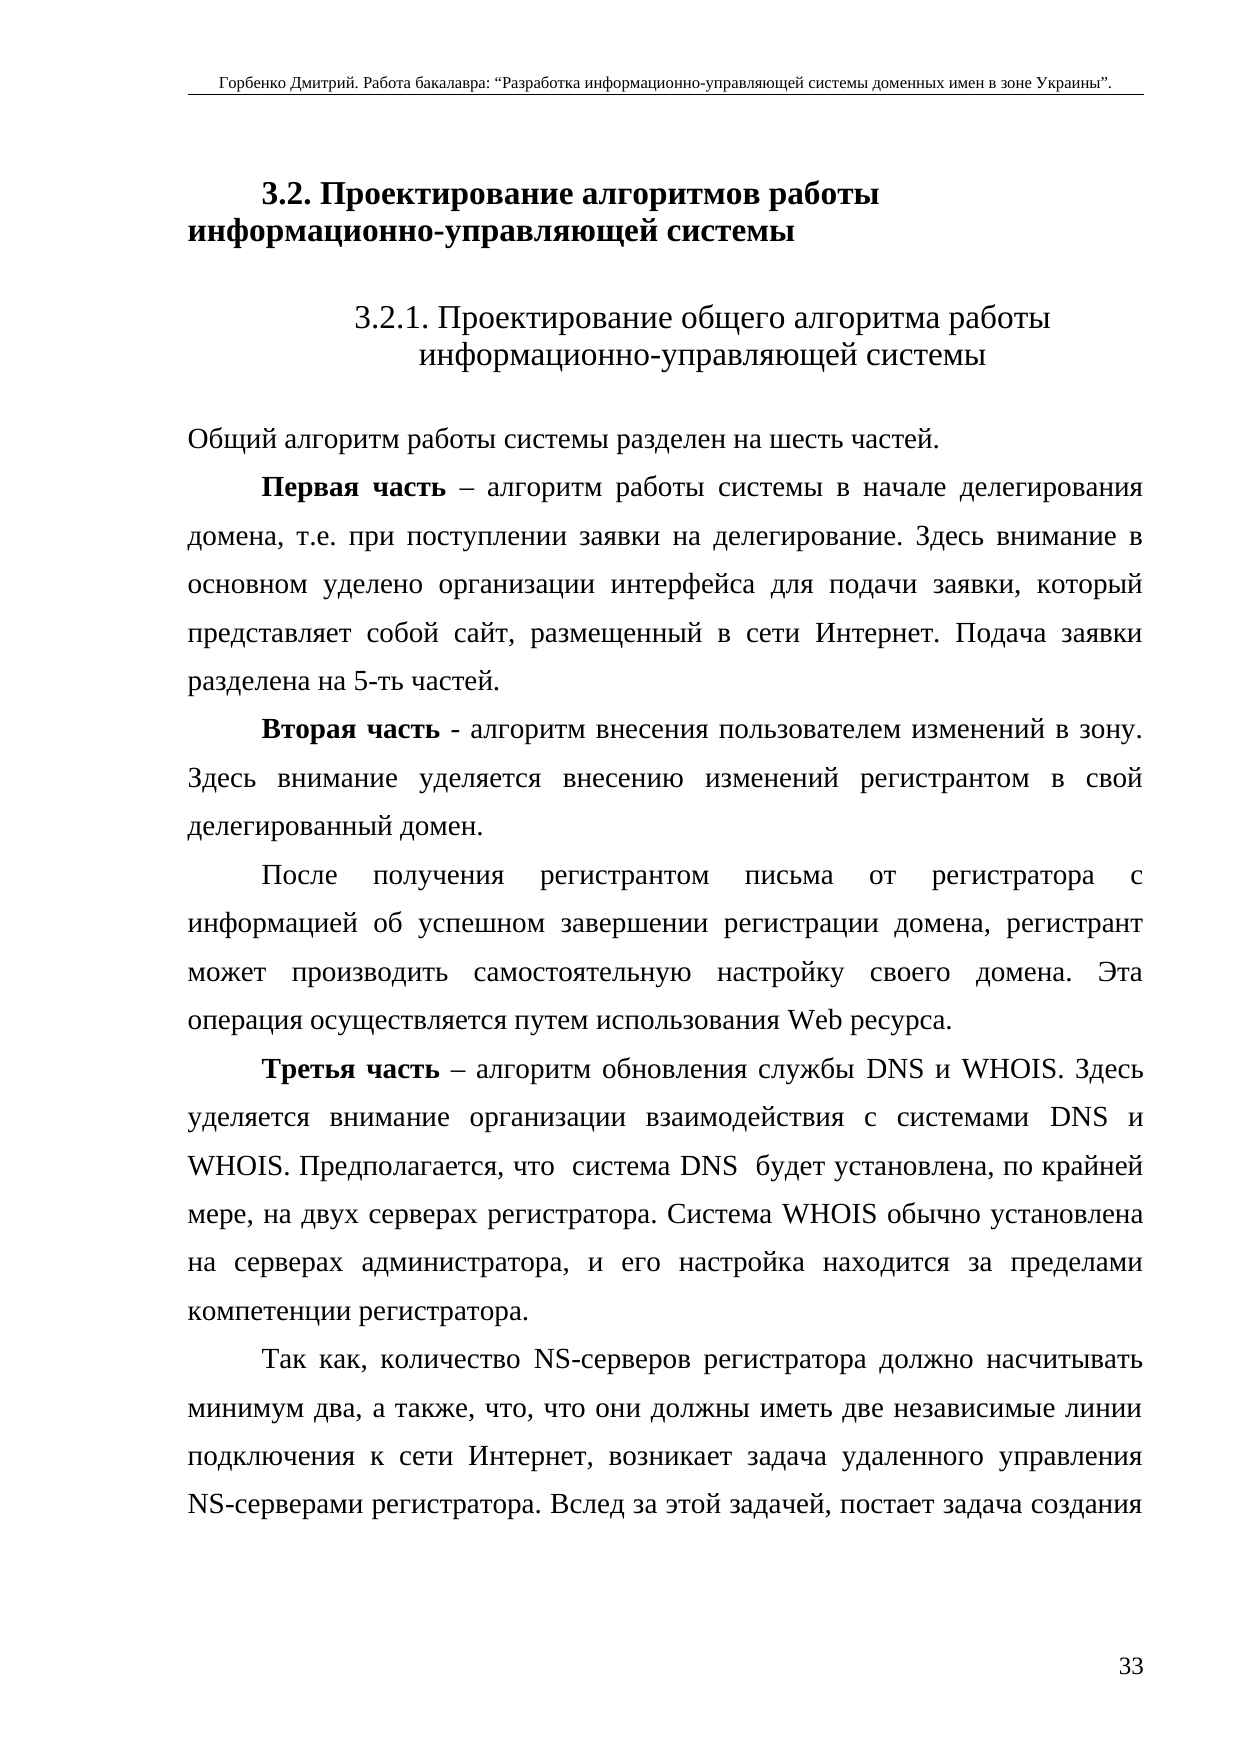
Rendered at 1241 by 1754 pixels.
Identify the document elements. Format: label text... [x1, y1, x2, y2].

text Так как, количество NS-серверов регистратора должно насчитывать минимум два, а также, что, что они должны иметь две независимые линии подключения к сети Интернет, возникает задача удаленного управления NS-серверами регистратора. Вслед за этой задачей, постает задача создания [187, 1343, 1144, 1520]
text Третья часть – алгоритм обновления службы DNS и WHOIS. Здесь уделяется внимание организации взаимодействия с системами DNS и WHOIS. Предполагается, что система DNS будет установлена, по крайней мере, на двух серверах регистратора. Система WHOIS обычно установлена на серверах администратора, и его настройка находится за пределами компетенции регистратора. [187, 1052, 1144, 1326]
text 3.2. Проектирование алгоритмов работы информационно-управляющей системы [187, 175, 1144, 248]
text Первая часть – алгоритм работы системы в начале делегирования домена, т.е. при поступлении заявки на делегирование. Здесь внимание в основном уделено организации интерфейса для подачи заявки, который представляет собой сайт, размещенный в сети Интернет. Подача заявки разделена на 5-ть частей. [187, 471, 1144, 697]
text 3.2.1. Проектирование общего алгоритма работы информационно-управляющей системы [261, 298, 1144, 372]
text Общий алгоритм работы системы разделен на шесть частей. [187, 422, 1144, 454]
text После получения регистрантом письма от регистратора с информацией об успешном завершении регистрации домена, регистрант может производить самостоятельную настройку своего домена. Эта операция осуществляется путем использования Web ресурса. [187, 858, 1144, 1036]
text Вторая часть - алгоритм внесения пользователем изменений в зону. Здесь внимание уделяется внесению изменений регистрантом в свой делегированный домен. [187, 713, 1144, 842]
